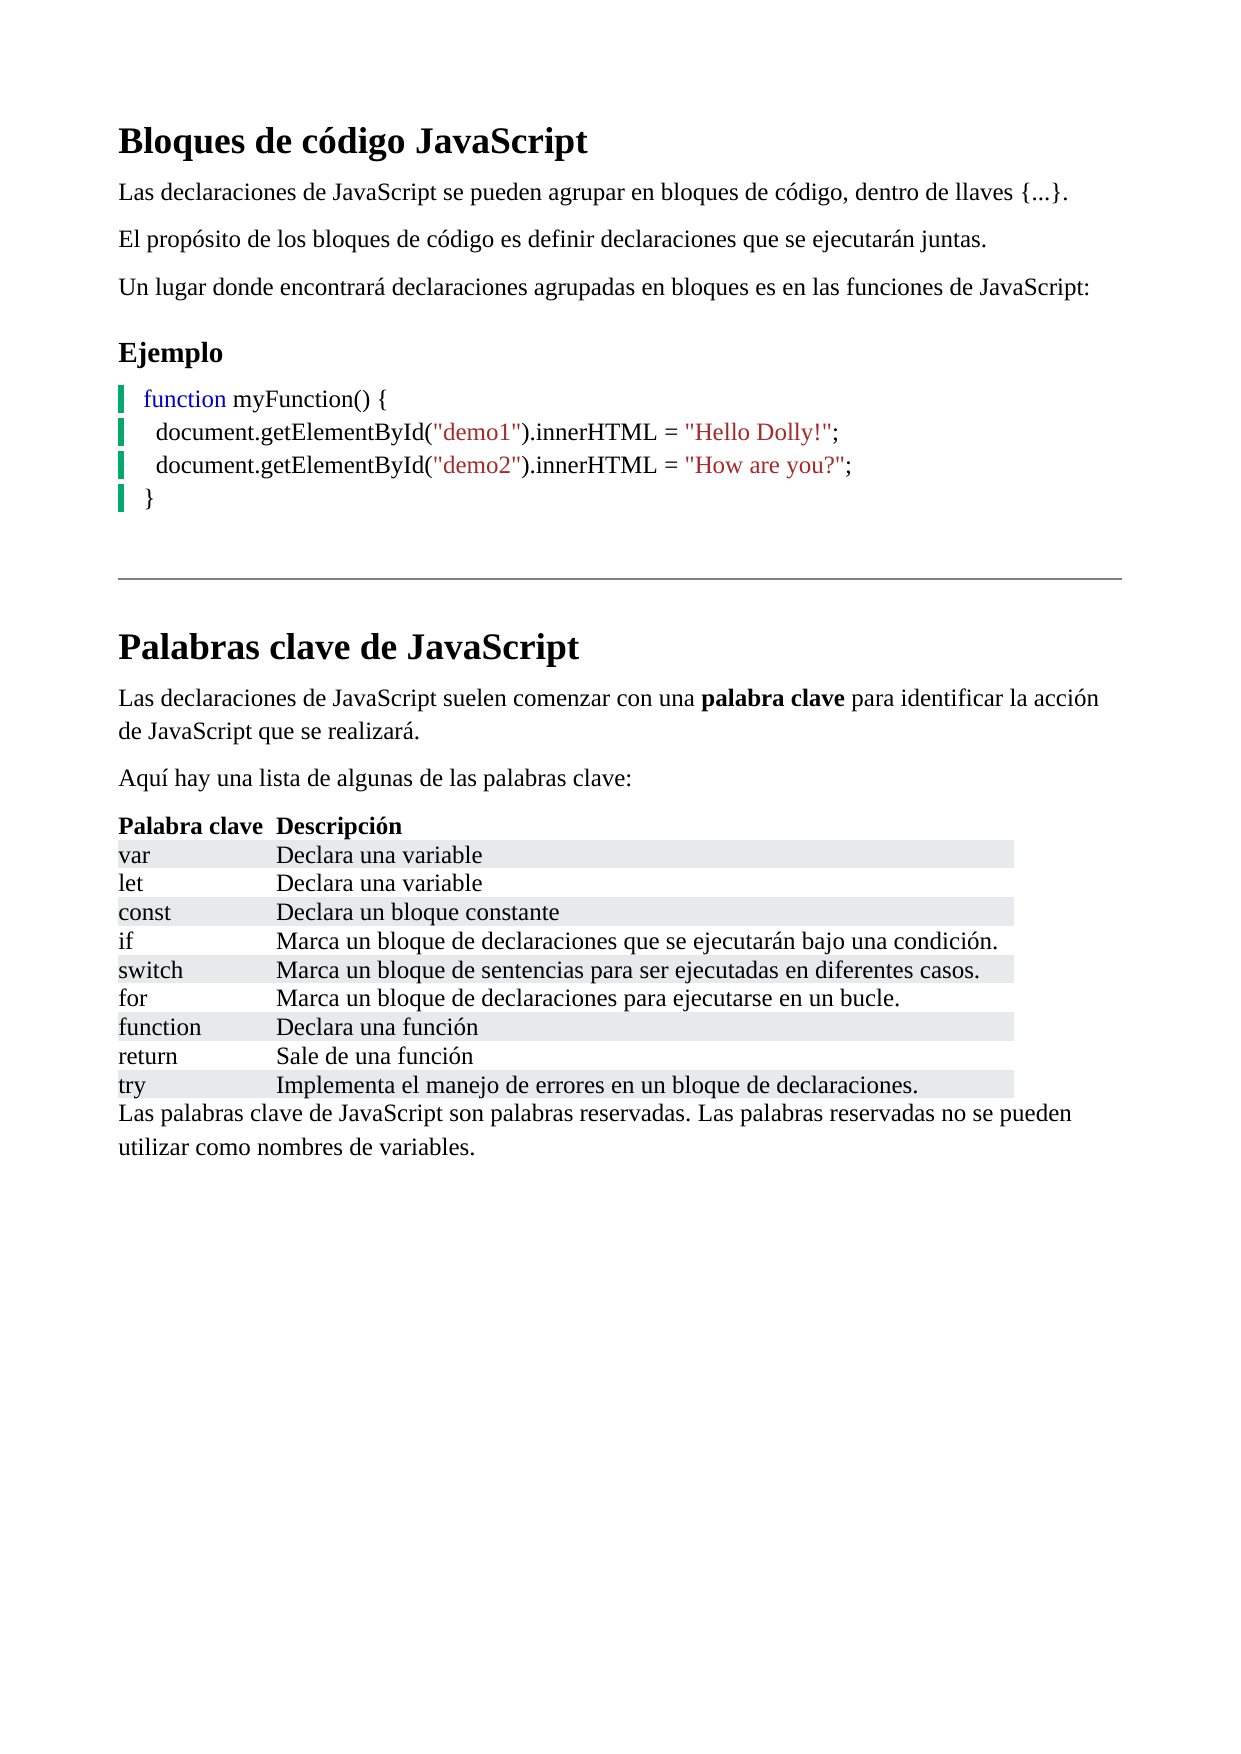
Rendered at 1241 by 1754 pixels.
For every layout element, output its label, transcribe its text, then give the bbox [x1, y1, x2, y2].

subtitle Ejemplo [118, 335, 1122, 369]
table_cell if [118, 926, 276, 955]
table_cell Marca un bloque de sentencias para ser ejecutadas en diferentes casos. [276, 955, 1014, 983]
text Aquí hay una lista de algunas de las palabras clave: [118, 763, 1122, 792]
text El propósito de los bloques de código es definir declaraciones que se ejecutarán juntas. [118, 224, 1122, 253]
table_cell try [118, 1070, 276, 1098]
text Un lugar donde encontrará declaraciones agrupadas en bloques es en las funciones de JavaScript: [118, 272, 1122, 301]
table_cell Sale de una función [276, 1041, 1014, 1070]
table_cell Marca un bloque de declaraciones para ejecutarse en un bucle. [276, 984, 1014, 1012]
table_cell var [118, 840, 276, 868]
table_cell switch [118, 955, 276, 983]
table_header Descripción [276, 811, 1014, 840]
table_cell Declara una variable [276, 869, 1014, 897]
subtitle Bloques de código JavaScript [118, 118, 1122, 161]
table_cell Declara un bloque constante [276, 897, 1014, 926]
subtitle Palabras clave de JavaScript [118, 624, 1122, 667]
text Las declaraciones de JavaScript se pueden agrupar en bloques de código, dentro de llaves {...}. [118, 177, 1122, 206]
table_cell Declara una función [276, 1012, 1014, 1041]
table_cell for [118, 984, 276, 1012]
table_cell Implementa el manejo de errores en un bloque de declaraciones. [276, 1070, 1014, 1098]
table_cell Declara una variable [276, 840, 1014, 868]
table_cell return [118, 1041, 276, 1070]
table_cell function [118, 1012, 276, 1041]
table_cell const [118, 897, 276, 926]
table_cell Marca un bloque de declaraciones que se ejecutarán bajo una condición. [276, 926, 1014, 955]
table_header Palabra clave [118, 811, 276, 840]
text function myFunction() { document.getElementById("demo1").innerHTML = "Hello Dolly!"; document.getElementById("demo2").innerHTML = "How are you?"; } [118, 384, 1122, 512]
table_cell let [118, 869, 276, 897]
text Las declaraciones de JavaScript suelen comenzar con una palabra clave para identificar la acción de JavaScript que se realizará. [118, 683, 1122, 744]
text Las palabras clave de JavaScript son palabras reservadas. Las palabras reservadas no se pueden utilizar como nombres de variables. [118, 1098, 1122, 1160]
